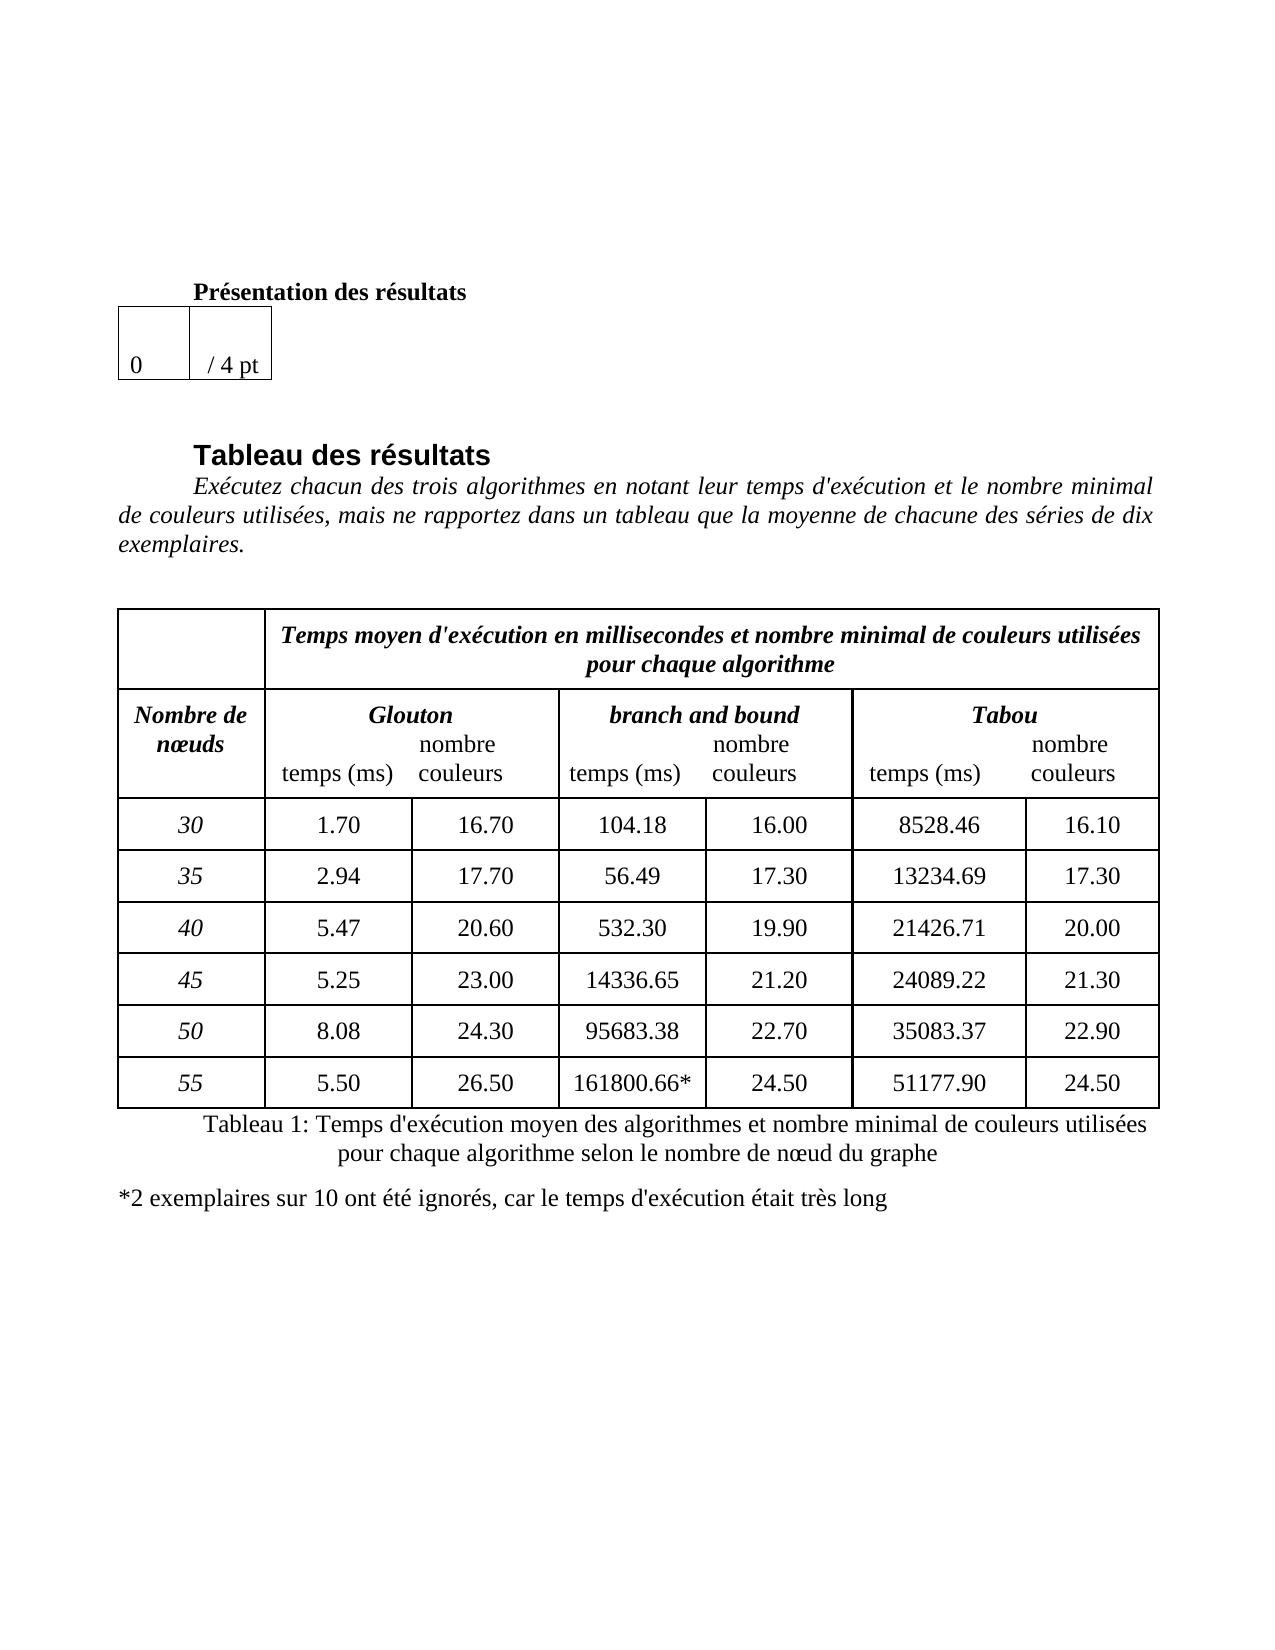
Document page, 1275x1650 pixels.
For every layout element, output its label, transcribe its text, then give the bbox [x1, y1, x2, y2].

table_cell Tabou nombre temps (ms) couleurs [854, 690, 1158, 797]
table_cell 35 [119, 851, 264, 901]
table_cell 45 [119, 954, 264, 1004]
table_cell 532.30 [560, 903, 705, 952]
table_cell 40 [119, 903, 264, 952]
table_cell 21.20 [707, 954, 851, 1004]
table_cell 21.30 [1027, 954, 1158, 1004]
table_cell 24.50 [707, 1058, 851, 1107]
table_cell 5.25 [266, 954, 411, 1004]
table_cell 16.70 [413, 799, 558, 849]
table_cell 21426.71 [854, 903, 1025, 952]
table_cell 30 [119, 799, 264, 849]
table_cell 8.08 [266, 1006, 411, 1056]
table_cell 22.70 [707, 1006, 851, 1056]
table_cell 1.70 [266, 799, 411, 849]
text *2 exemplaires sur 10 ont été ignorés, car le temps d'exécution était très long [118, 1183, 1157, 1212]
table_cell 16.10 [1027, 799, 1158, 849]
table_cell Nombre de nœuds [119, 690, 264, 797]
table_cell 17.30 [1027, 851, 1158, 901]
table_cell 23.00 [413, 954, 558, 1004]
table_header Temps moyen d'exécution en millisecondes et nombre minimal de couleurs utilisées pour chaque algorithme [266, 610, 1158, 688]
table_cell branch and bound nombre temps (ms) couleurs [560, 690, 851, 797]
table_cell 20.60 [413, 903, 558, 952]
table_cell 19.90 [707, 903, 851, 952]
table_cell 8528.46 [854, 799, 1025, 849]
table_cell 24089.22 [854, 954, 1025, 1004]
table_cell 161800.66* [560, 1058, 705, 1107]
table_cell 14336.65 [560, 954, 705, 1004]
table_cell 104.18 [560, 799, 705, 849]
list Tableau des résultats [118, 438, 1157, 471]
table_cell 5.50 [266, 1058, 411, 1107]
table_cell 20.00 [1027, 903, 1158, 952]
table_cell 22.90 [1027, 1006, 1158, 1056]
table_header [119, 610, 264, 688]
table_cell 2.94 [266, 851, 411, 901]
table_cell 17.70 [413, 851, 558, 901]
table_header 0 [119, 307, 189, 379]
table_cell 56.49 [560, 851, 705, 901]
table_cell 16.00 [707, 799, 851, 849]
table_cell 24.30 [413, 1006, 558, 1056]
table_cell 13234.69 [854, 851, 1025, 901]
table_cell 51177.90 [854, 1058, 1025, 1107]
table_cell 95683.38 [560, 1006, 705, 1056]
table_cell 5.47 [266, 903, 411, 952]
list Présentation des résultats [118, 277, 1157, 306]
table_cell Glouton nombre temps (ms) couleurs [266, 690, 558, 797]
table_cell 55 [119, 1058, 264, 1107]
table_cell 26.50 [413, 1058, 558, 1107]
table_cell 35083.37 [854, 1006, 1025, 1056]
table_cell 50 [119, 1006, 264, 1056]
table_header / 4 pt [190, 307, 271, 379]
table_cell 24.50 [1027, 1058, 1158, 1107]
table_cell 17.30 [707, 851, 851, 901]
text Exécutez chacun des trois algorithmes en notant leur temps d'exécution et le nombre minimal de couleurs utilisées, mais ne rapportez dans un tableau que la moyenne de chacune des séries de dix exemplaires. [118, 471, 1157, 557]
list Tableau 1: Temps d'exécution moyen des algorithmes et nombre minimal de couleurs utilisées pour chaque algorithme selon le nombre de nœud du graphe [118, 1109, 1157, 1167]
